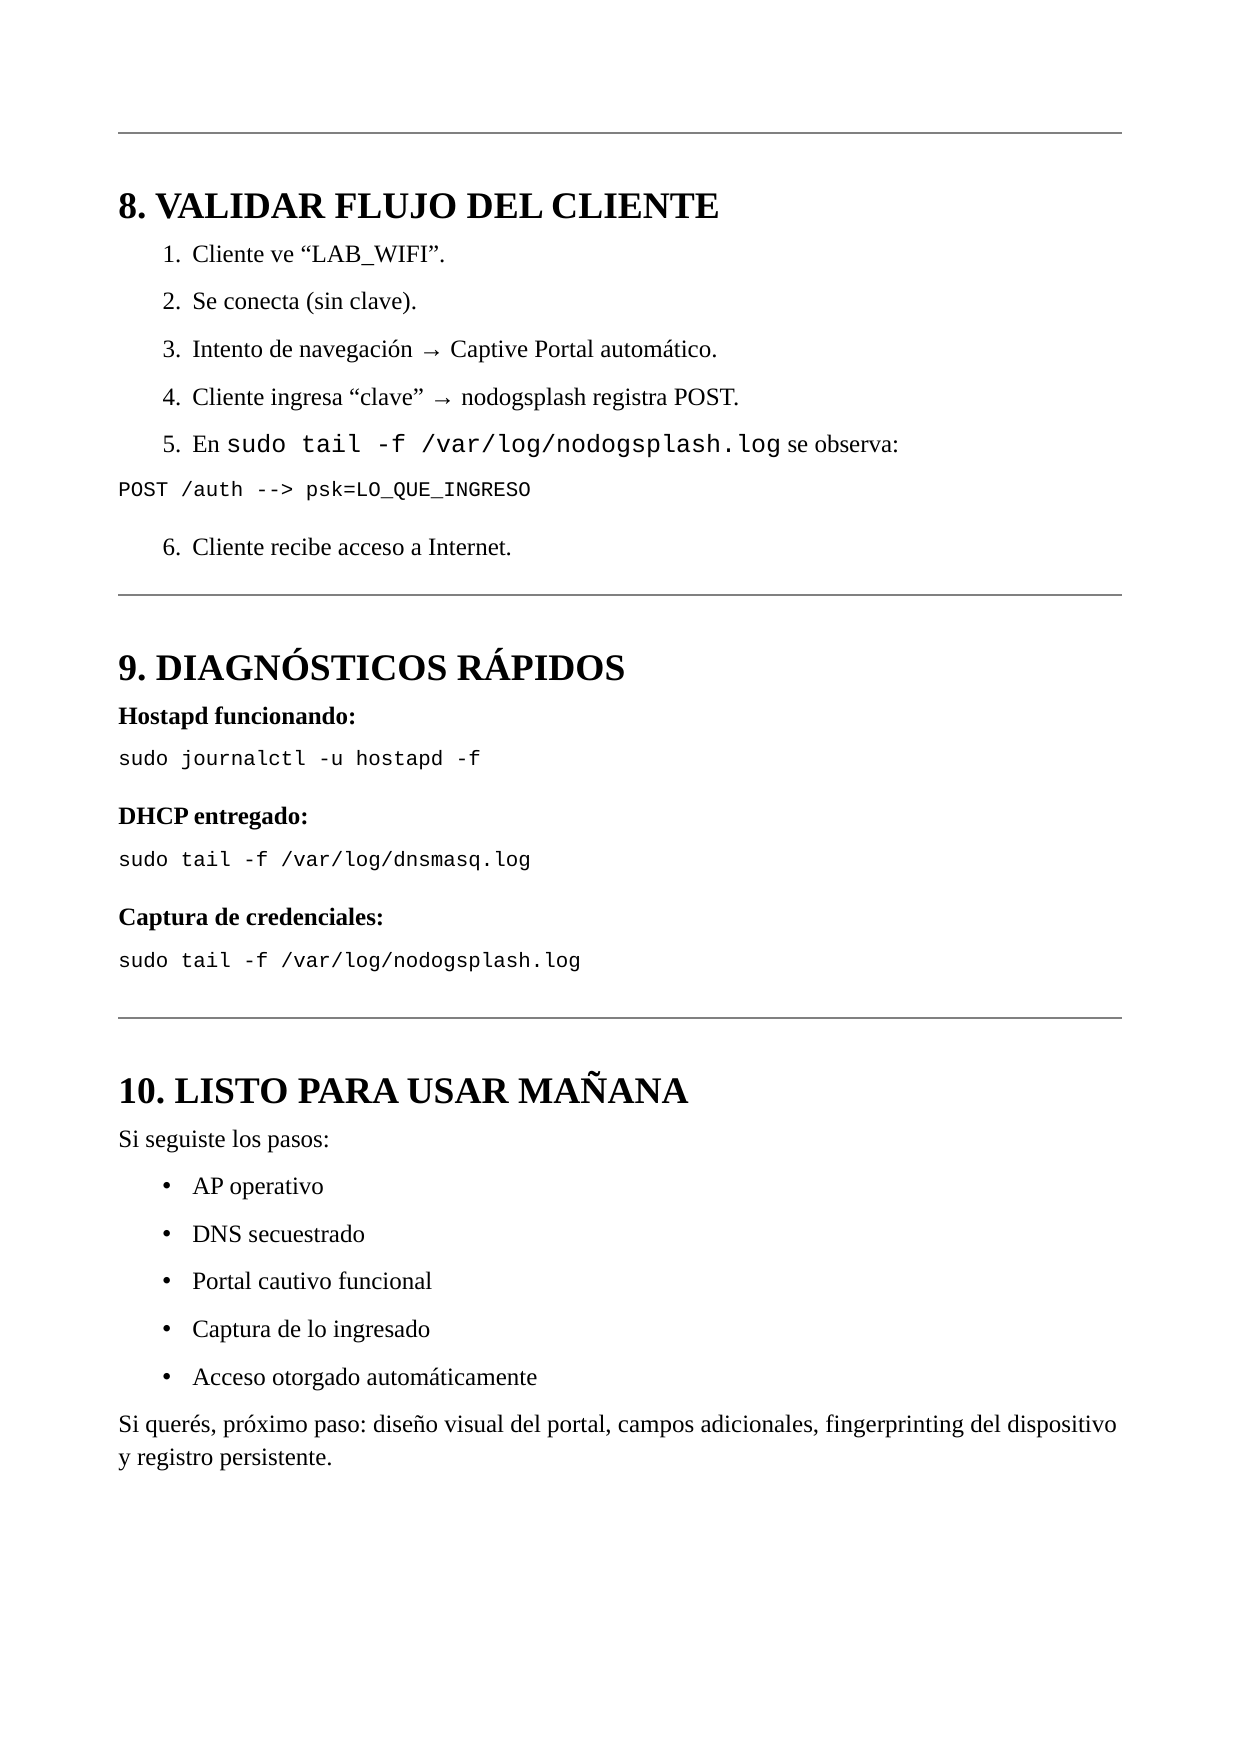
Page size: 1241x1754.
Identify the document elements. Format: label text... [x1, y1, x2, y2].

list Portal cautivo funcional [162, 1266, 1122, 1295]
text Captura de credenciales: [118, 902, 1122, 931]
text sudo tail -f /var/log/dnsmasq.log [118, 849, 1122, 873]
list DNS secuestrado [162, 1219, 1122, 1248]
list Intento de navegación → Captive Portal automático. [162, 334, 1122, 363]
text Si seguiste los pasos: [118, 1124, 1122, 1152]
list Cliente recibe acceso a Internet. [162, 532, 1122, 561]
subtitle 8. VALIDAR FLUJO DEL CLIENTE [118, 183, 1122, 226]
list Captura de lo ingresado [162, 1314, 1122, 1343]
text POST /auth --> psk=LO_QUE_INGRESO [118, 479, 1122, 503]
text DHCP entregado: [118, 801, 1122, 830]
text Si querés, próximo paso: diseño visual del portal, campos adicionales, fingerprinting del dispositivo y registro persistente. [118, 1409, 1122, 1471]
subtitle 9. DIAGNÓSTICOS RÁPIDOS [118, 645, 1122, 688]
text sudo journalctl -u hostapd -f [118, 748, 1122, 772]
list Se conecta (sin clave). [162, 286, 1122, 315]
list Cliente ve “LAB_WIFI”. [162, 239, 1122, 268]
list AP operativo [162, 1171, 1122, 1200]
list Acceso otorgado automáticamente [162, 1362, 1122, 1390]
text Hostapd funcionando: [118, 701, 1122, 729]
text sudo tail -f /var/log/nodogsplash.log [118, 950, 1122, 973]
subtitle 10. LISTO PARA USAR MAÑANA [118, 1068, 1122, 1111]
list Cliente ingresa “clave” → nodogsplash registra POST. [162, 382, 1122, 410]
list En sudo tail -f /var/log/nodogsplash.log se observa: [162, 429, 1122, 460]
